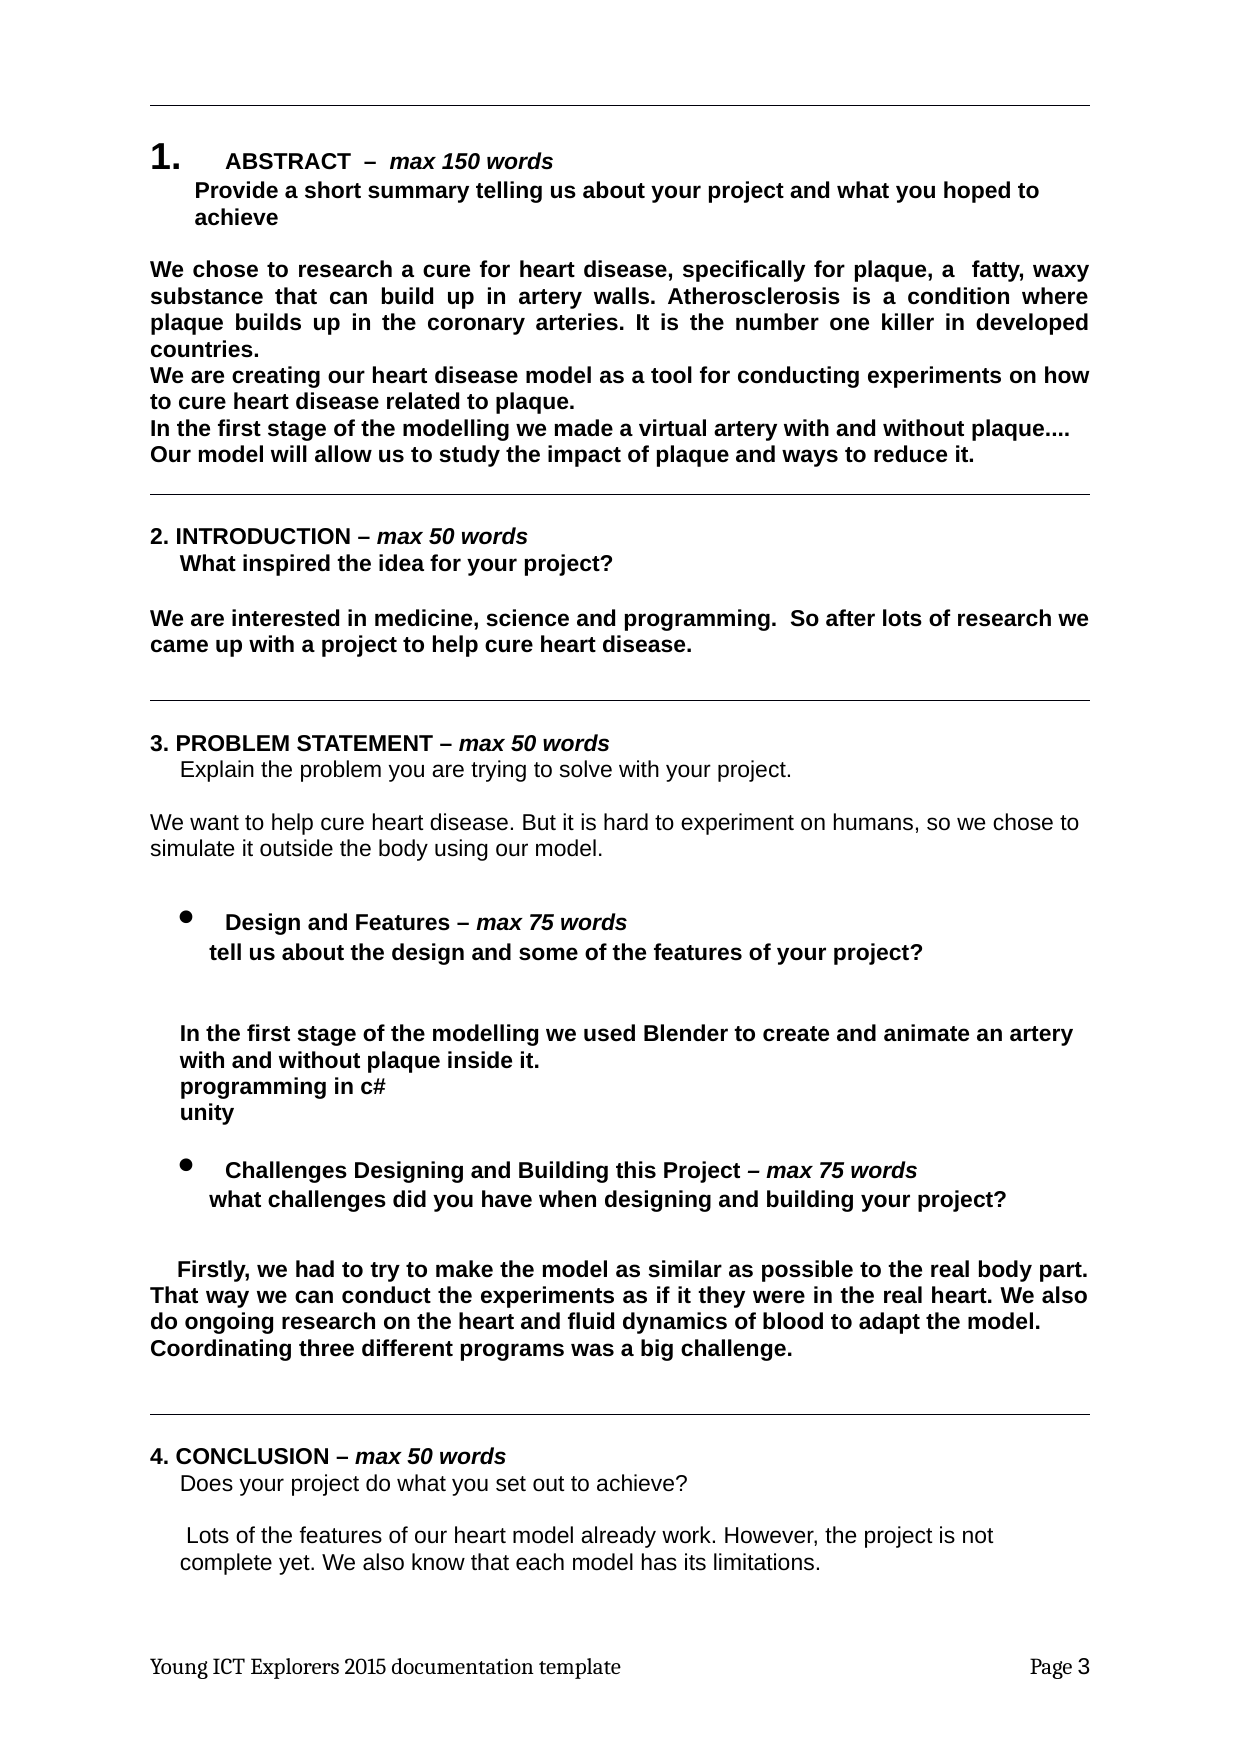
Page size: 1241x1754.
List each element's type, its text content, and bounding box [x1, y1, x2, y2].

text Coordinating three different programs was a big challenge. [150, 1335, 1090, 1361]
text In the first stage of the modelling we made a virtual artery with and without plaque.... [150, 414, 1090, 441]
text unity [179, 1099, 1090, 1126]
subtitle ABSTRACT – max 150 words [150, 134, 1090, 177]
text We are creating our heart disease model as a tool for conducting experiments on how to cure heart disease related to plaque. [150, 362, 1090, 414]
text We chose to research a cure for heart disease, specifically for plaque, a fatty, waxy substance that can build up in artery walls. Atherosclerosis is a condition where plaque builds up in the coronary arteries. It is the number one killer in developed countries. [150, 256, 1090, 362]
text Does your project do what you set out to achieve? [179, 1469, 1090, 1496]
subtitle We want to help cure heart disease. But it is hard to experiment on humans, so we chose to simulate it outside the body using our model. [150, 809, 1090, 862]
subtitle We are interested in medicine, science and programming. So after lots of research we came up with a project to help cure heart disease. [150, 604, 1090, 657]
subtitle 4. CONCLUSION – max 50 words [150, 1443, 1090, 1469]
text Explain the problem you are trying to solve with your project. [179, 756, 1090, 783]
subtitle What inspired the idea for your project? [179, 549, 1090, 576]
subtitle Challenges Designing and Building this Project – max 75 words what challenges did you have when designing and building your project? [179, 1152, 1090, 1256]
text with and without plaque inside it. [179, 1047, 1090, 1073]
text Lots of the features of our heart model already work. However, the project is not complete yet. We also know that each model has its limitations. [179, 1522, 1090, 1575]
text Our model will allow us to study the impact of plaque and ways to reduce it. [150, 441, 1090, 467]
text In the first stage of the modelling we used Blender to create and animate an artery [179, 1020, 1090, 1047]
subtitle Design and Features – max 75 words tell us about the design and some of the features of your project? [179, 905, 1090, 965]
text Firstly, we had to try to make the model as similar as possible to the real body part. That way we can conduct the experiments as if it they were in the real heart. We also do ongoing research on the heart and fluid dynamics of blood to adapt the model. [150, 1256, 1090, 1335]
subtitle 2. INTRODUCTION – max 50 words [150, 523, 1090, 549]
text programming in c# [179, 1073, 1090, 1099]
subtitle Provide a short summary telling us about your project and what you hoped to achieve [194, 177, 1090, 230]
subtitle 3. PROBLEM STATEMENT – max 50 words [150, 730, 1090, 756]
